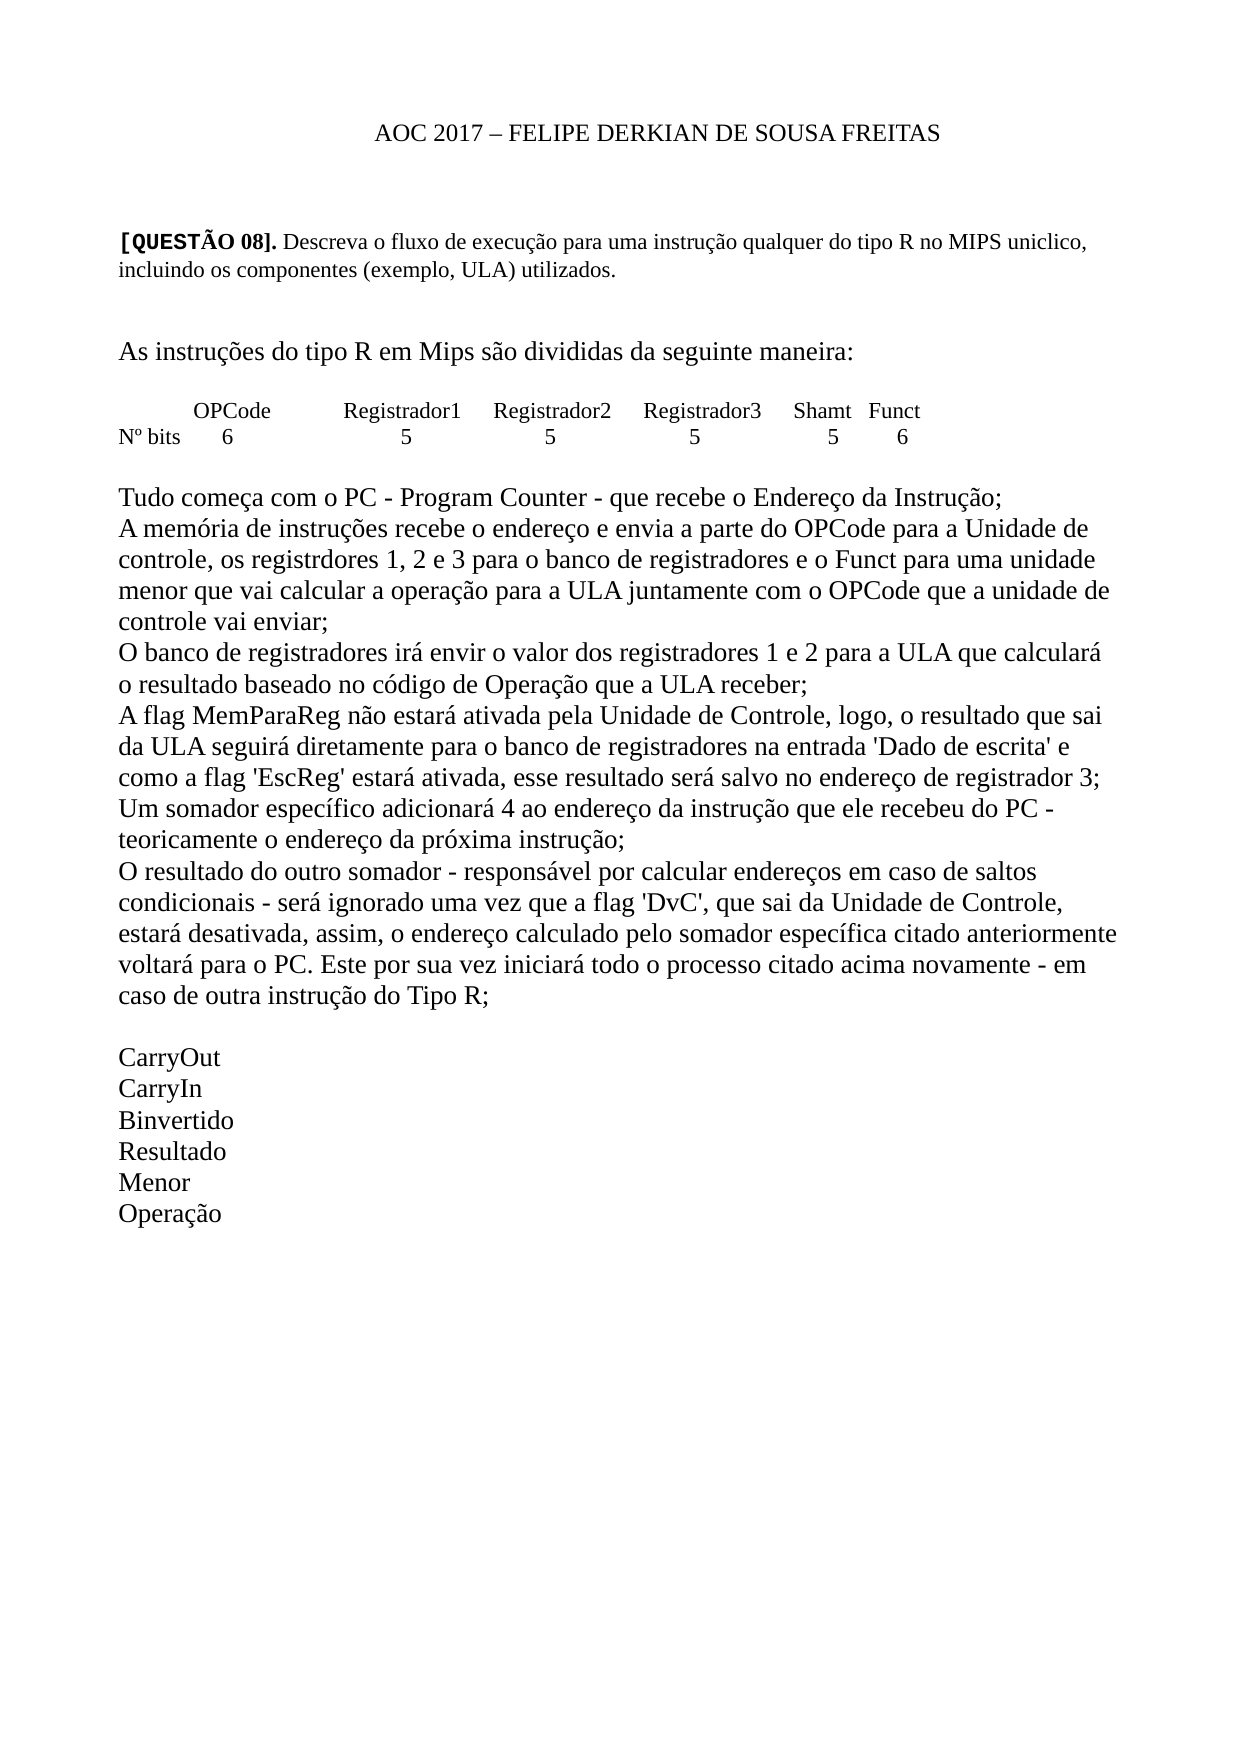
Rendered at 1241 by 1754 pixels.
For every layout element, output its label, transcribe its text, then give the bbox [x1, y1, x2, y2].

text OPCode Registrador1 Registrador2 Registrador3 Shamt Funct Nº bits 6 5 5 5 5 6 Tudo começa com o PC - Program Counter - que recebe o Endereço da Instrução; A memória de instruções recebe o endereço e envia a parte do OPCode para a Unidade de controle, os registrdores 1, 2 e 3 para o banco de registradores e o Funct para uma unidade menor que vai calcular a operação para a ULA juntamente com o OPCode que a unidade de controle vai enviar; O banco de registradores irá envir o valor dos registradores 1 e 2 para a ULA que calculará o resultado baseado no código de Operação que a ULA receber; A flag MemParaReg não estará ativada pela Unidade de Controle, logo, o resultado que sai da ULA seguirá diretamente para o banco de registradores na entrada 'Dado de escrita' e como a flag 'EscReg' estará ativada, esse resultado será salvo no endereço de registrador 3; Um somador específico adicionará 4 ao endereço da instrução que ele recebeu do PC - teoricamente o endereço da próxima instrução; O resultado do outro somador - responsável por calcular endereços em caso de saltos condicionais - será ignorado uma vez que a flag 'DvC', que sai da Unidade de Controle, estará desativada, assim, o endereço calculado pelo somador específica citado anteriormente voltará para o PC. Este por sua vez iniciará todo o processo citado acima novamente - em caso de outra instrução do Tipo R; CarryOut [118, 397, 1122, 1073]
text Binvertido [118, 1104, 1122, 1135]
text Resultado [118, 1135, 1122, 1166]
text Menor [118, 1166, 1122, 1197]
text As instruções do tipo R em Mips são divididas da seguinte maneira: [118, 335, 1122, 397]
text CarryIn [118, 1073, 1122, 1104]
text Operação [118, 1197, 1122, 1228]
text [QUESTÃO 08]. Descreva o fluxo de execução para uma instrução qualquer do tipo R no MIPS uniclico, incluindo os componentes (exemplo, ULA) utilizados. [118, 228, 1122, 283]
